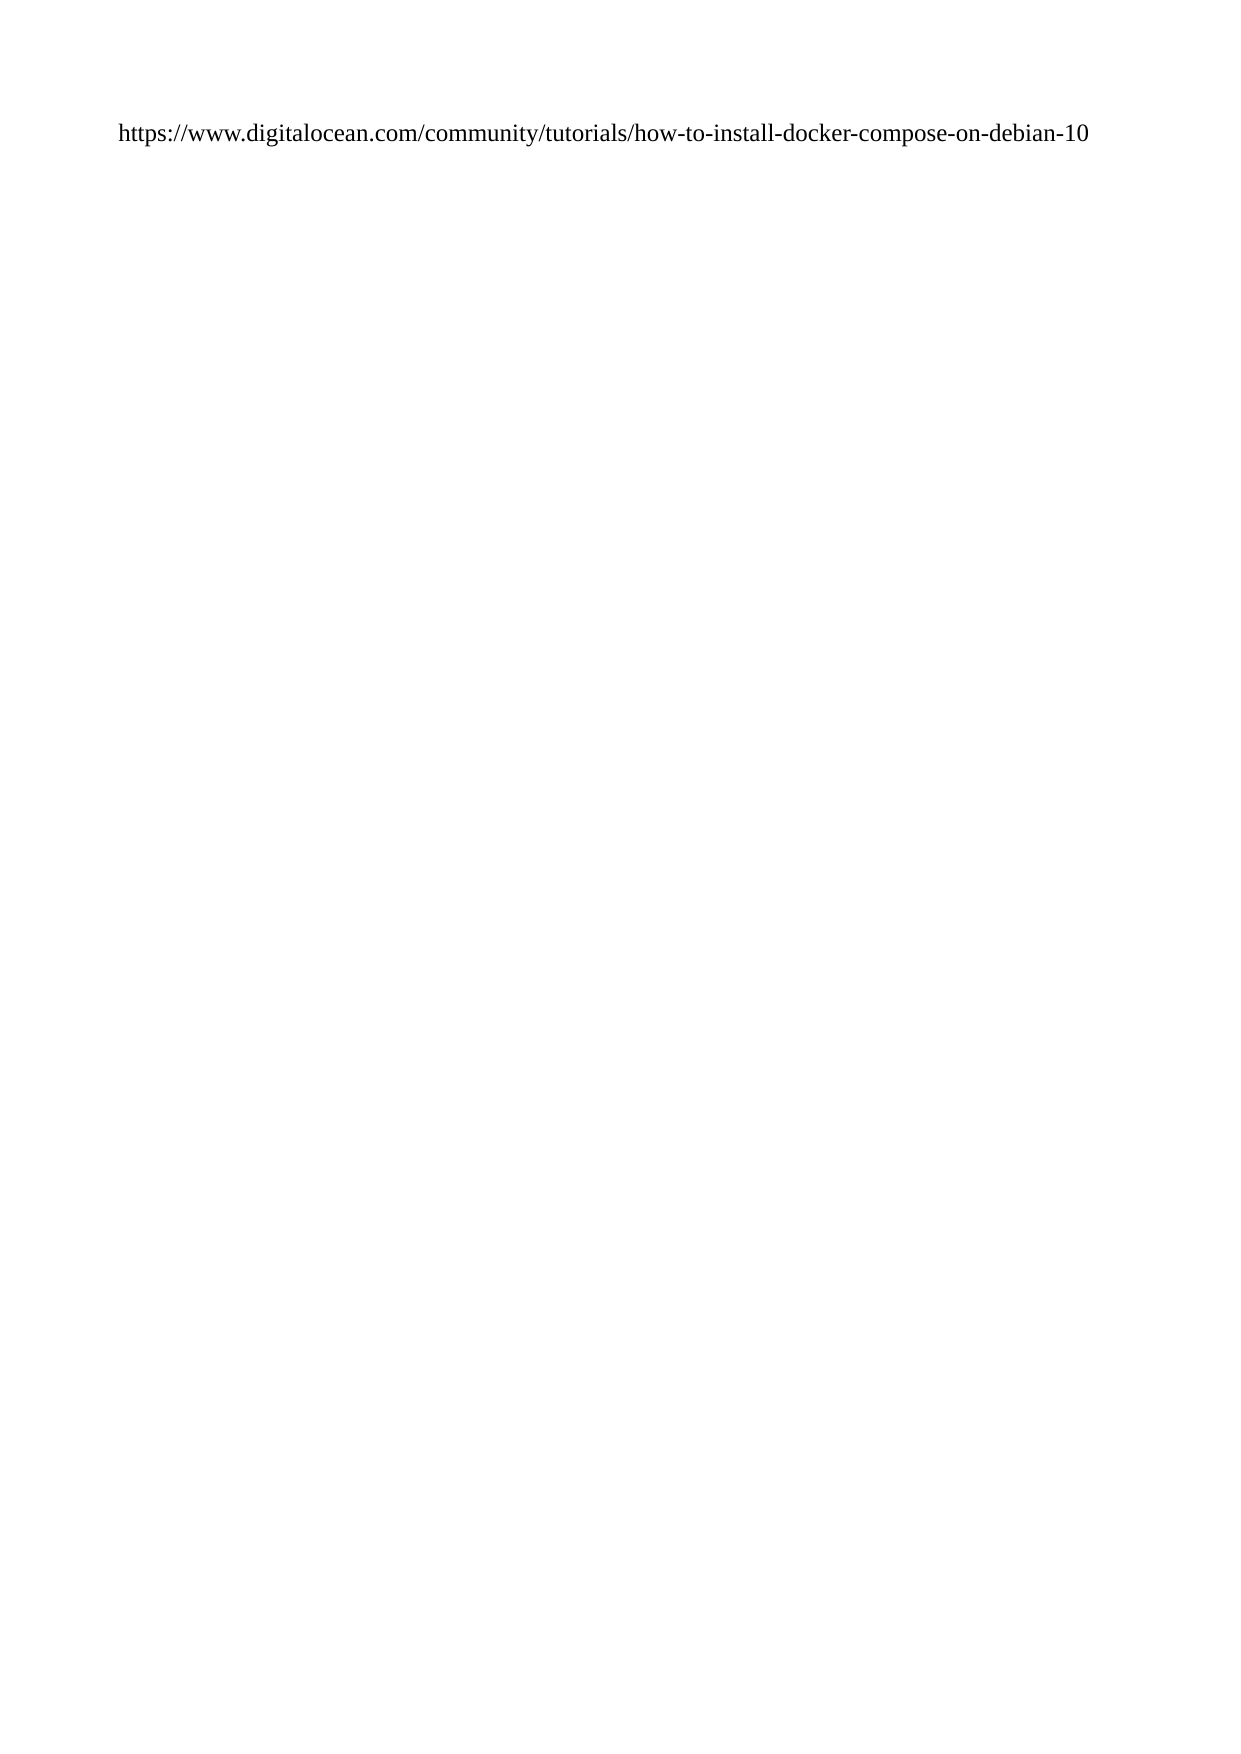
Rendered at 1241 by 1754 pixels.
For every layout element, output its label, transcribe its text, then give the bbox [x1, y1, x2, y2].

text https://www.digitalocean.com/community/tutorials/how-to-install-docker-compose-on-debian-10 [118, 118, 1122, 147]
